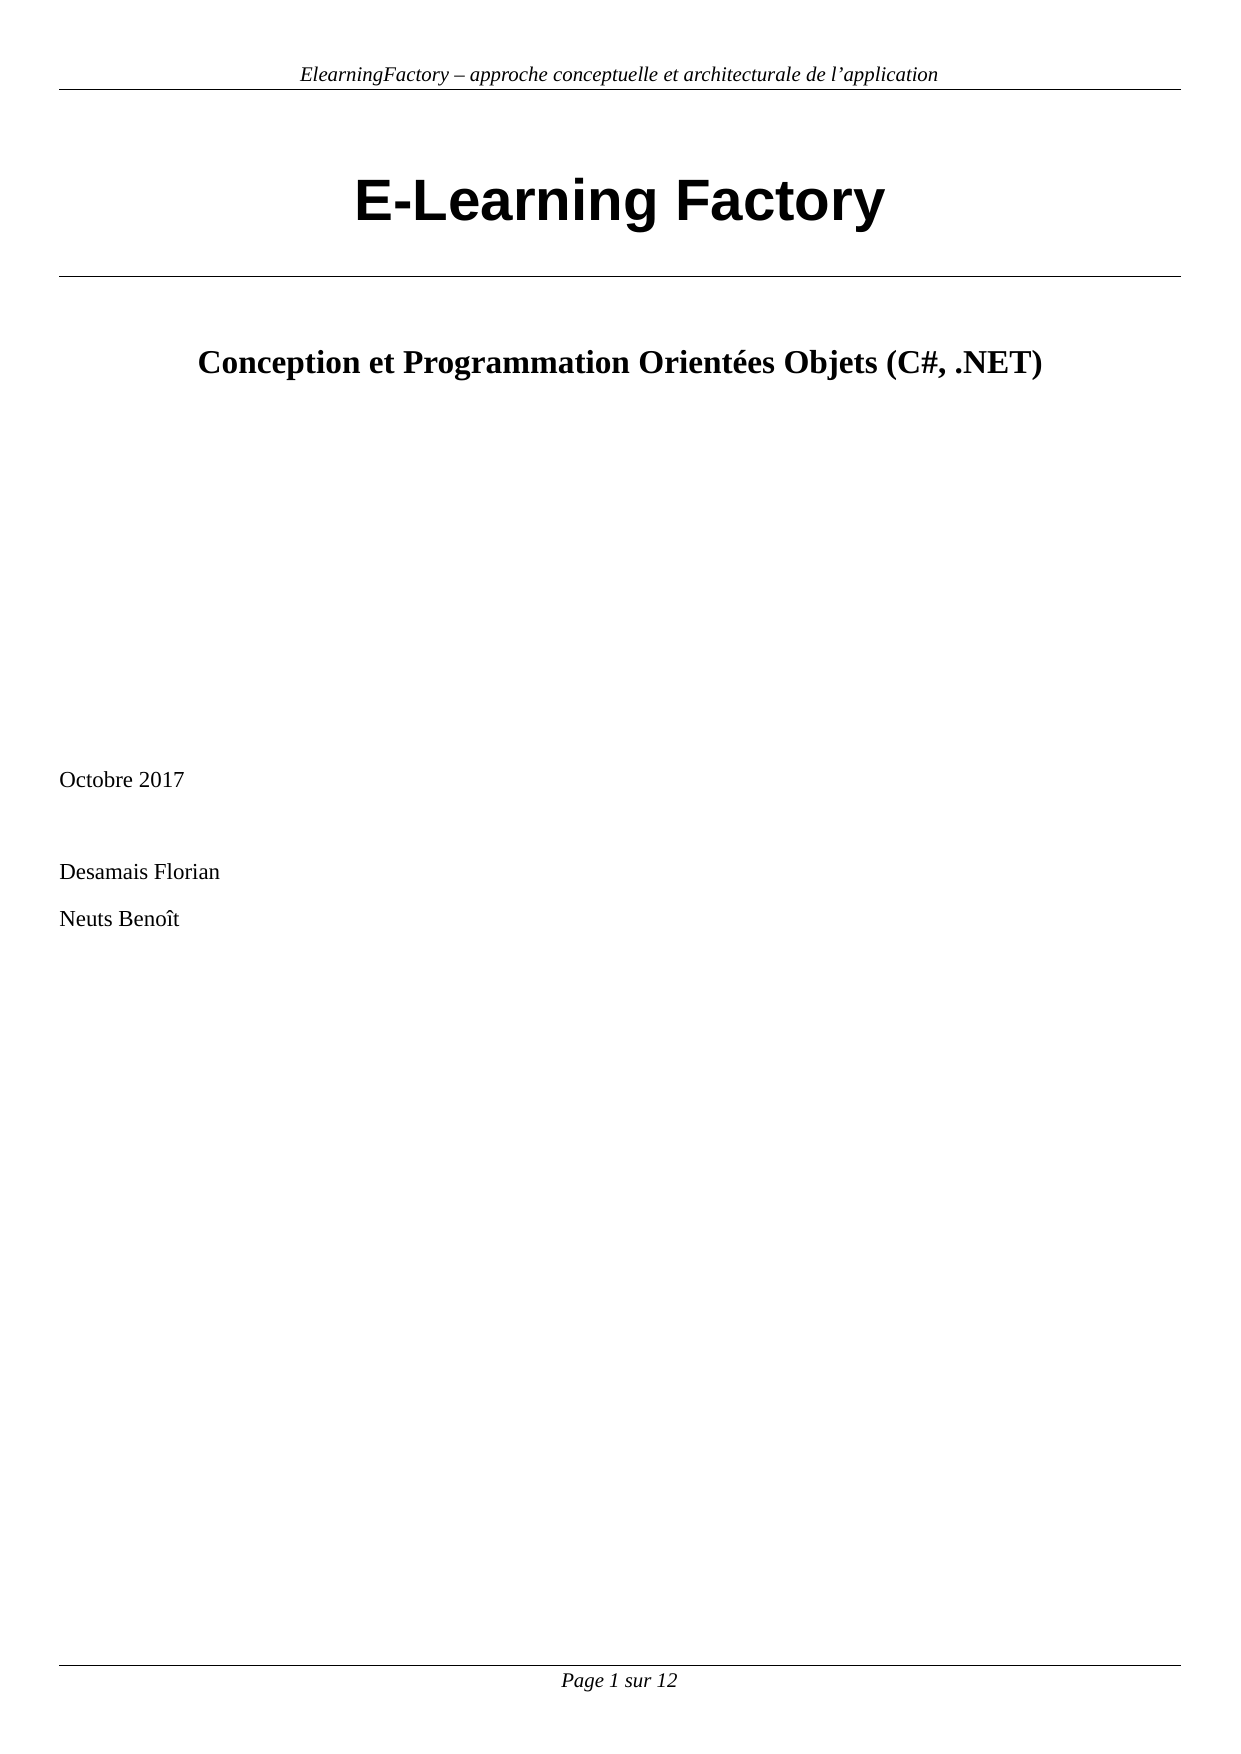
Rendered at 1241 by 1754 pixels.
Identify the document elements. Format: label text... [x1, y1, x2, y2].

text Desamais Florian [59, 858, 1181, 885]
text Octobre 2017 [59, 766, 1181, 792]
text Neuts Benoît [59, 904, 1181, 931]
title E-Learning Factory [59, 166, 1181, 233]
text Conception et Programmation Orientées Objets (C#, .NET) [59, 342, 1181, 381]
